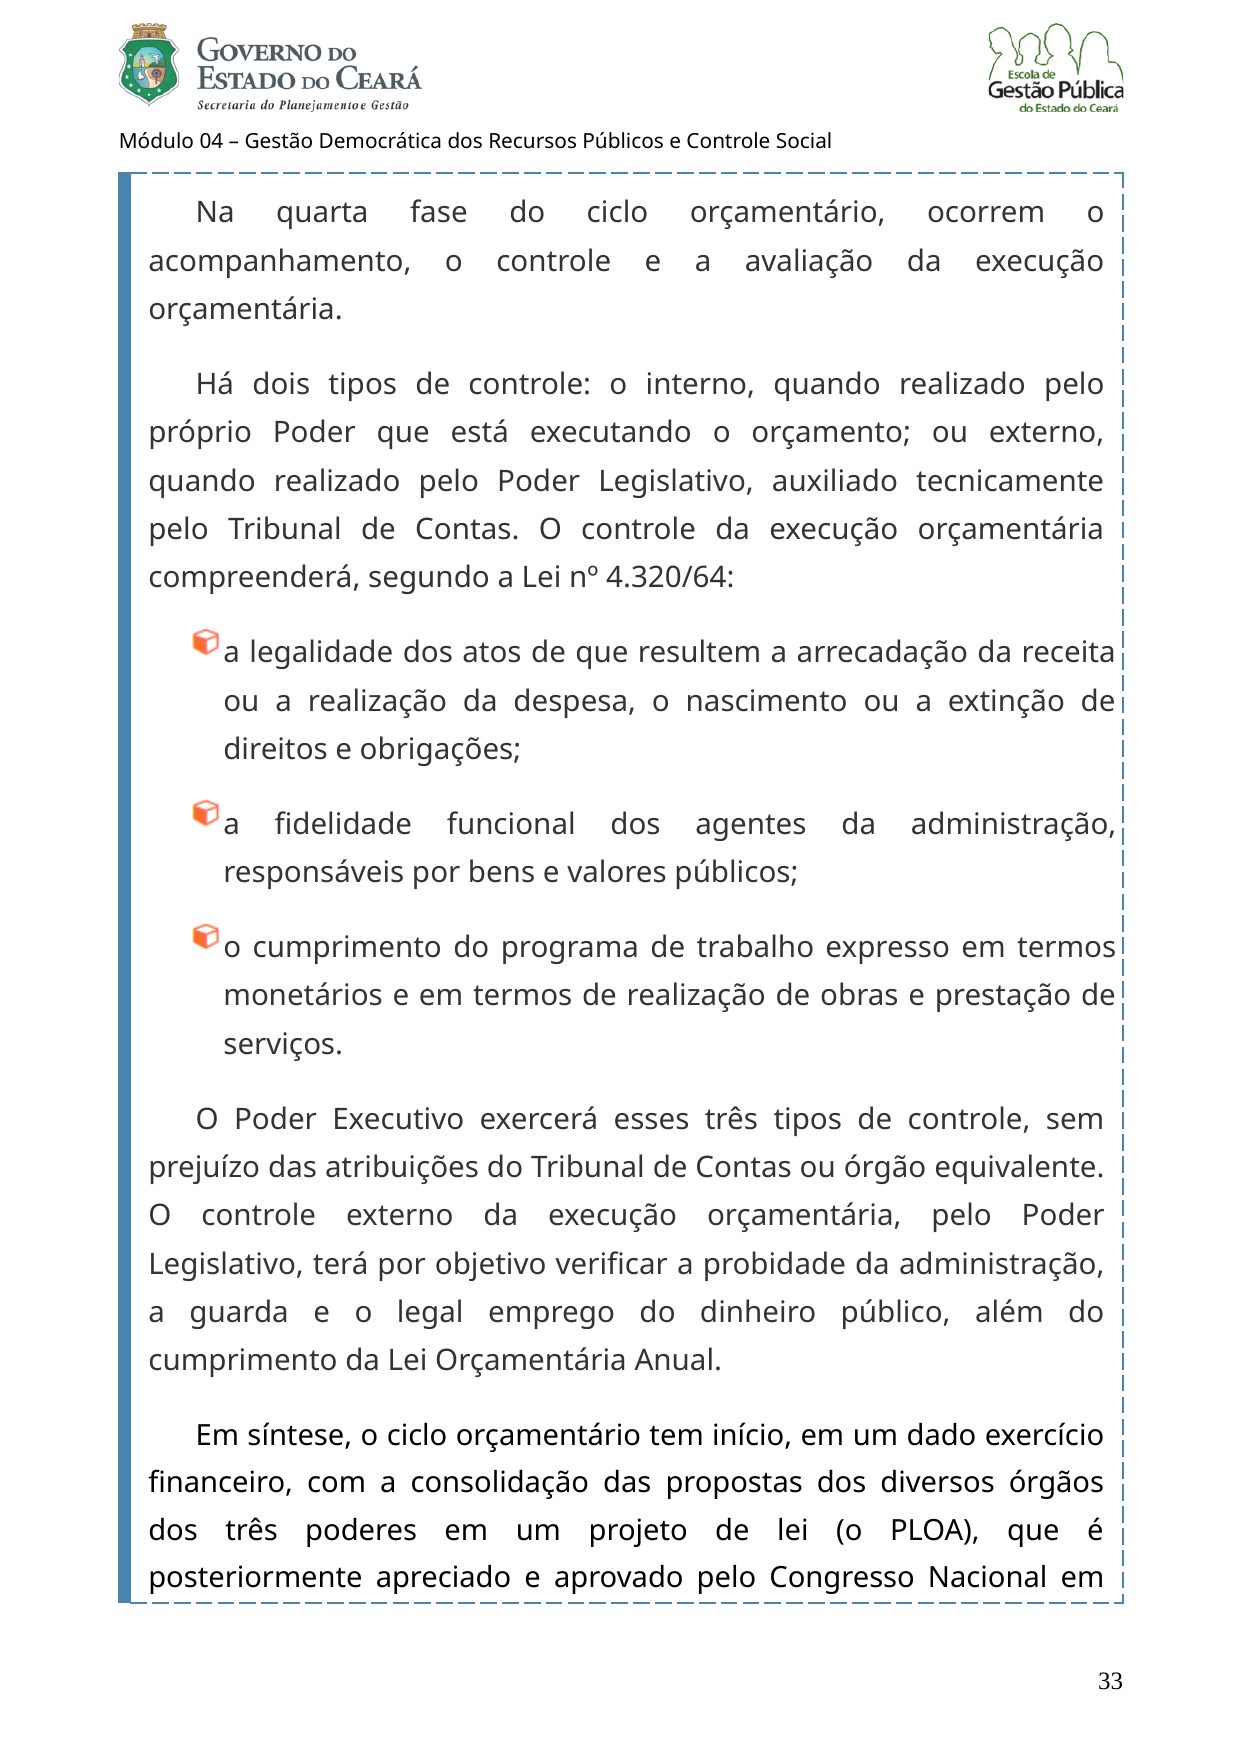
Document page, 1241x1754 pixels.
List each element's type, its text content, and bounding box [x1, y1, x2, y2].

picture [190, 920, 222, 950]
picture [190, 625, 222, 656]
picture [118, 23, 1124, 112]
picture [190, 797, 222, 827]
table_header Na quarta fase do ciclo orçamentário, ocorrem o acompanhamento, o controle e a avaliação da execução orçamentária. Há dois tipos de controle: o interno, quando realizado pelo próprio Poder que está executando o orçamento; ou externo, quando realizado pelo Poder Legislativo, auxiliado tecnicamente pelo Tribunal de Contas. O controle da execução orçamentária compreenderá, segundo a Lei nº 4.320/64: a legalidade dos atos de que resultem a arrecadação da receita ou a realização da despesa, o nascimento ou a extinção de direitos e obrigações; a fidelidade funcional dos agentes da administração, responsáveis por bens e valores públicos; o cumprimento do programa de trabalho expresso em termos monetários e em termos de realização de obras e prestação de serviços. O Poder Executivo exercerá esses três tipos de controle, sem prejuízo das atribuições do Tribunal de Contas ou órgão equivalente. O controle externo da execução orçamentária, pelo Poder Legislativo, terá por objetivo verificar a probidade da administração, a guarda e o legal emprego do dinheiro público, além do cumprimento da Lei Orçamentária Anual. Em síntese, o ciclo orçamentário tem início, em um dado exercício financeiro, com a consolidação das propostas dos diversos órgãos dos três poderes em um projeto de lei (o PLOA), que é posteriormente apreciado e aprovado pelo Congresso Nacional em [131, 172, 1123, 1602]
table_header [119, 173, 130, 1602]
